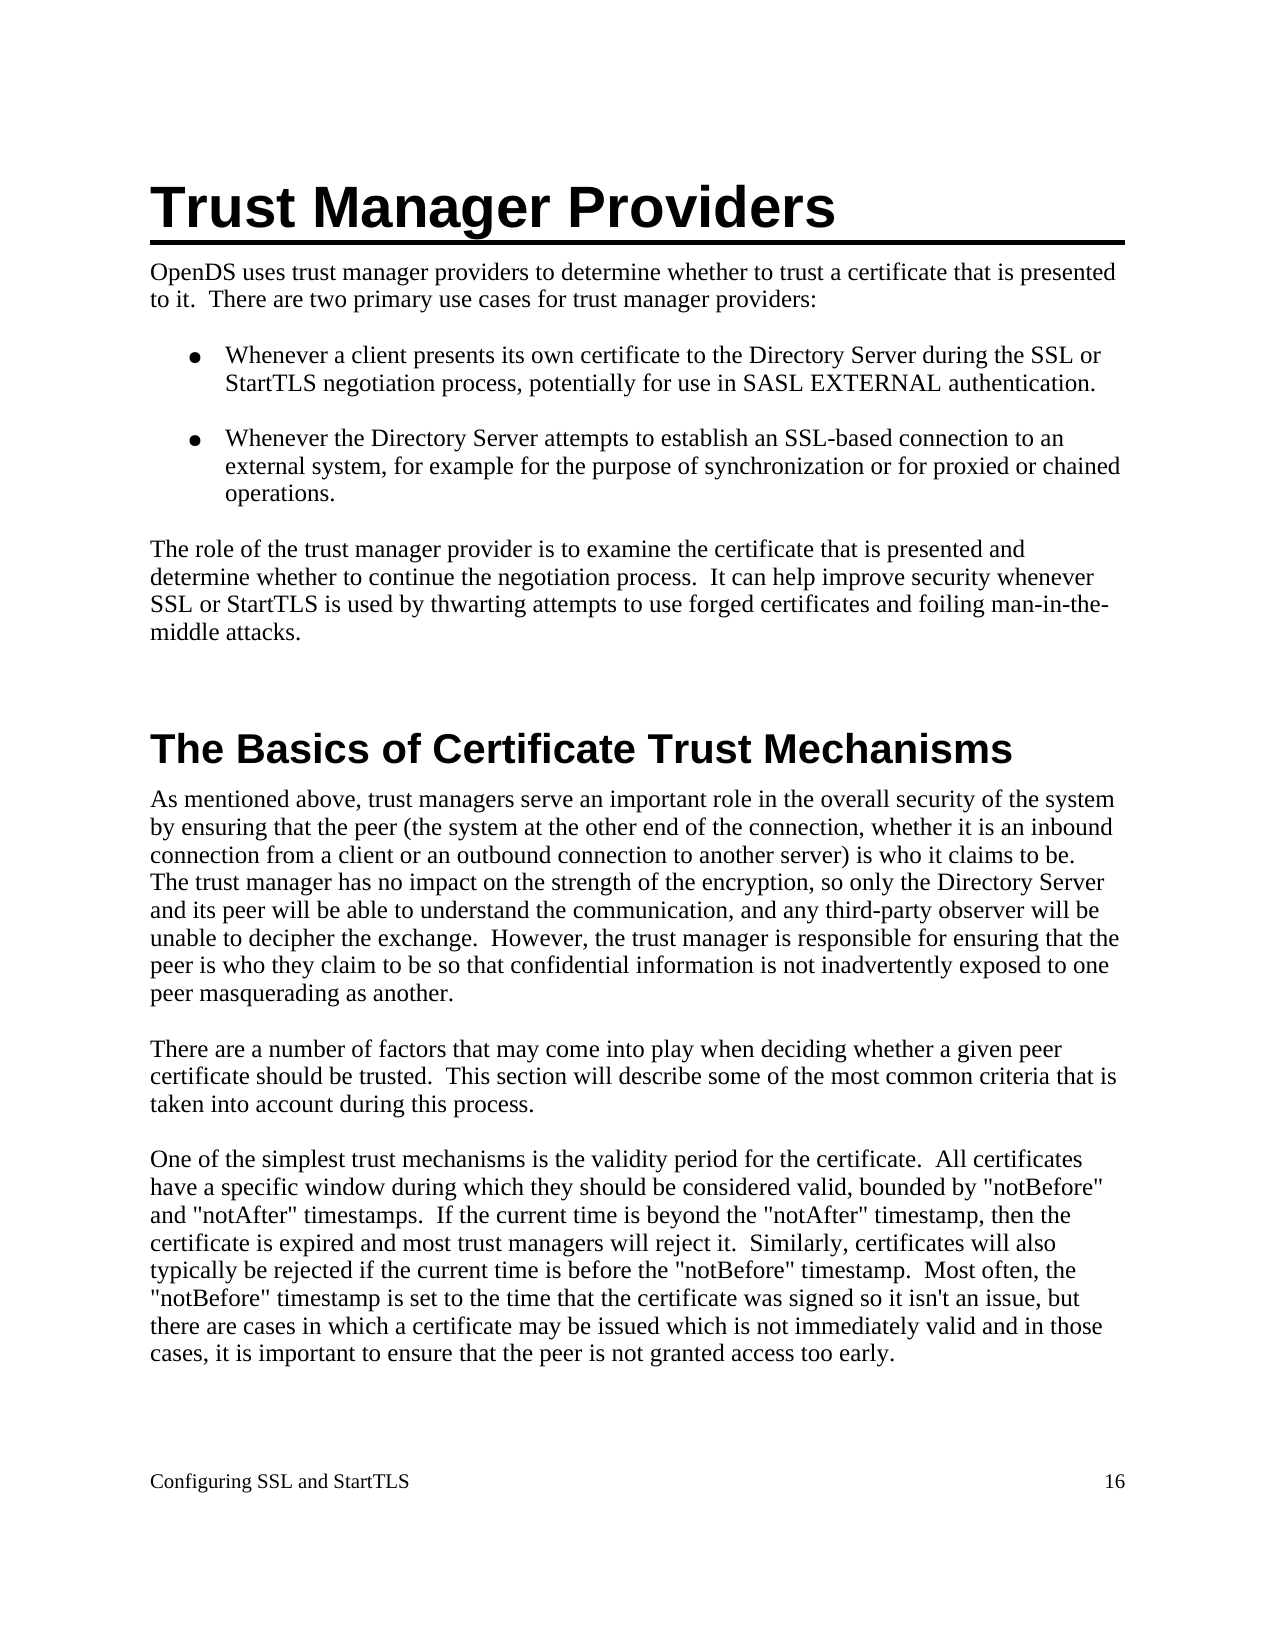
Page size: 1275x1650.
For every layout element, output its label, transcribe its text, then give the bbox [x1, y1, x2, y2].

text As mentioned above, trust managers serve an important role in the overall security of the system by ensuring that the peer (the system at the other end of the connection, whether it is an inbound connection from a client or an outbound connection to another server) is who it claims to be. The trust manager has no impact on the strength of the encryption, so only the Directory Server and its peer will be able to understand the communication, and any third-party observer will be unable to decipher the exchange. However, the trust manager is responsible for ensuring that the peer is who they claim to be so that confidential information is not inadvertently exposed to one peer masquerading as another. [150, 785, 1125, 1007]
text There are a number of factors that may come into play when deciding whether a given peer certificate should be trusted. This section will describe some of the most common criteria that is taken into account during this process. [150, 1035, 1125, 1118]
list Whenever the Directory Server attempts to establish an SSL-based connection to an external system, for example for the purpose of synchronization or for proxied or chained operations. [187, 424, 1125, 507]
text One of the simplest trust mechanisms is the validity period for the certificate. All certificates have a specific window during which they should be considered valid, bounded by "notBefore" and "notAfter" timestamps. If the current time is beyond the "notAfter" timestamp, then the certificate is expired and most trust managers will reject it. Similarly, certificates will also typically be rejected if the current time is before the "notBefore" timestamp. Most often, the "notBefore" timestamp is set to the time that the certificate was signed so it isn't an issue, but there are cases in which a certificate may be issued which is not immediately valid and in those cases, it is important to ensure that the peer is not granted access too early. [150, 1146, 1125, 1367]
subtitle The Basics of Certificate Trust Mechanisms [150, 726, 1125, 773]
subtitle Trust Manager Providers [150, 175, 1125, 240]
list Whenever a client presents its own certificate to the Directory Server during the SSL or StartTLS negotiation process, potentially for use in SASL EXTERNAL authentication. [187, 341, 1125, 396]
text The role of the trust manager provider is to examine the certificate that is presented and determine whether to continue the negotiation process. It can help improve security whenever SSL or StartTLS is used by thwarting attempts to use forged certificates and foiling man-in-the-middle attacks. [150, 535, 1125, 646]
text OpenDS uses trust manager providers to determine whether to trust a certificate that is presented to it. There are two primary use cases for trust manager providers: [150, 258, 1125, 313]
